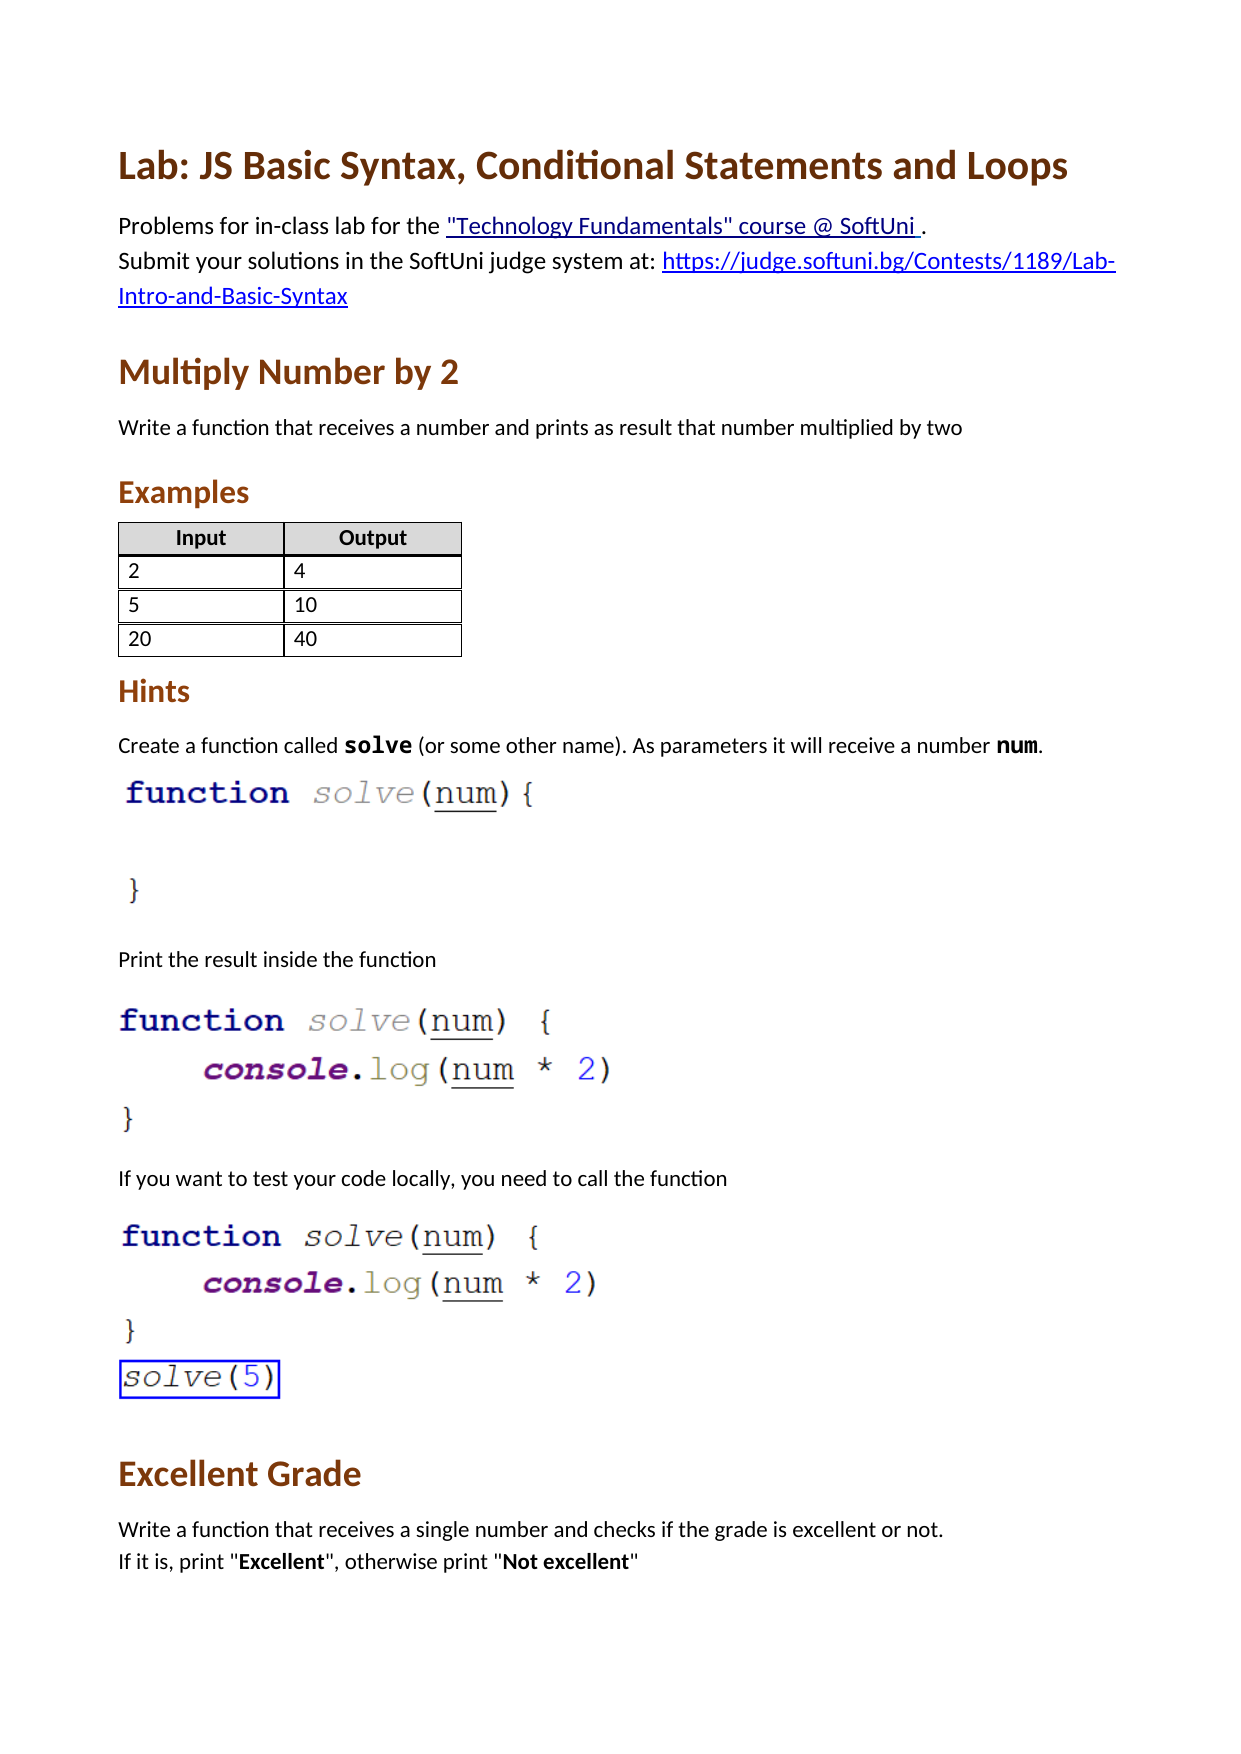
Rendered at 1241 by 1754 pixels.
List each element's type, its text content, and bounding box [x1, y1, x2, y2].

table_cell 2 [119, 557, 283, 588]
table_cell 20 [119, 625, 283, 656]
text Problems for in-class lab for the "Technology Fundamentals" course @ SoftUni . Submit your solutions in the SoftUni judge system at: https://judge.softuni.bg/Contests/1189/Lab-Intro-and-Basic-Syntax [118, 210, 1122, 310]
text Print the result inside the function [118, 945, 1122, 973]
text Hints [118, 670, 1122, 711]
table_cell 40 [285, 625, 461, 656]
table_header Output [285, 523, 461, 554]
table_cell 4 [285, 557, 461, 588]
text If you want to test your code locally, you need to call the function [118, 1164, 1122, 1193]
text Multiply Number by 2 [118, 348, 1122, 394]
text Excellent Grade [118, 1450, 1122, 1496]
table_header Input [119, 523, 283, 554]
text Write a function that receives a number and prints as result that number multiplied by two [118, 413, 1122, 441]
text Write a function that receives a single number and checks if the grade is excellent or not. If it is, print "Excellent", otherwise print "Not excellent" [118, 1515, 1122, 1576]
text Lab: JS Basic Syntax, Conditional Statements and Loops [118, 139, 1122, 190]
text Create a function called solve (or some other name). As parameters it will receive a number num. [118, 729, 1122, 920]
text Examples [118, 471, 1122, 511]
table_cell 10 [285, 591, 461, 622]
table_cell 5 [119, 591, 283, 622]
